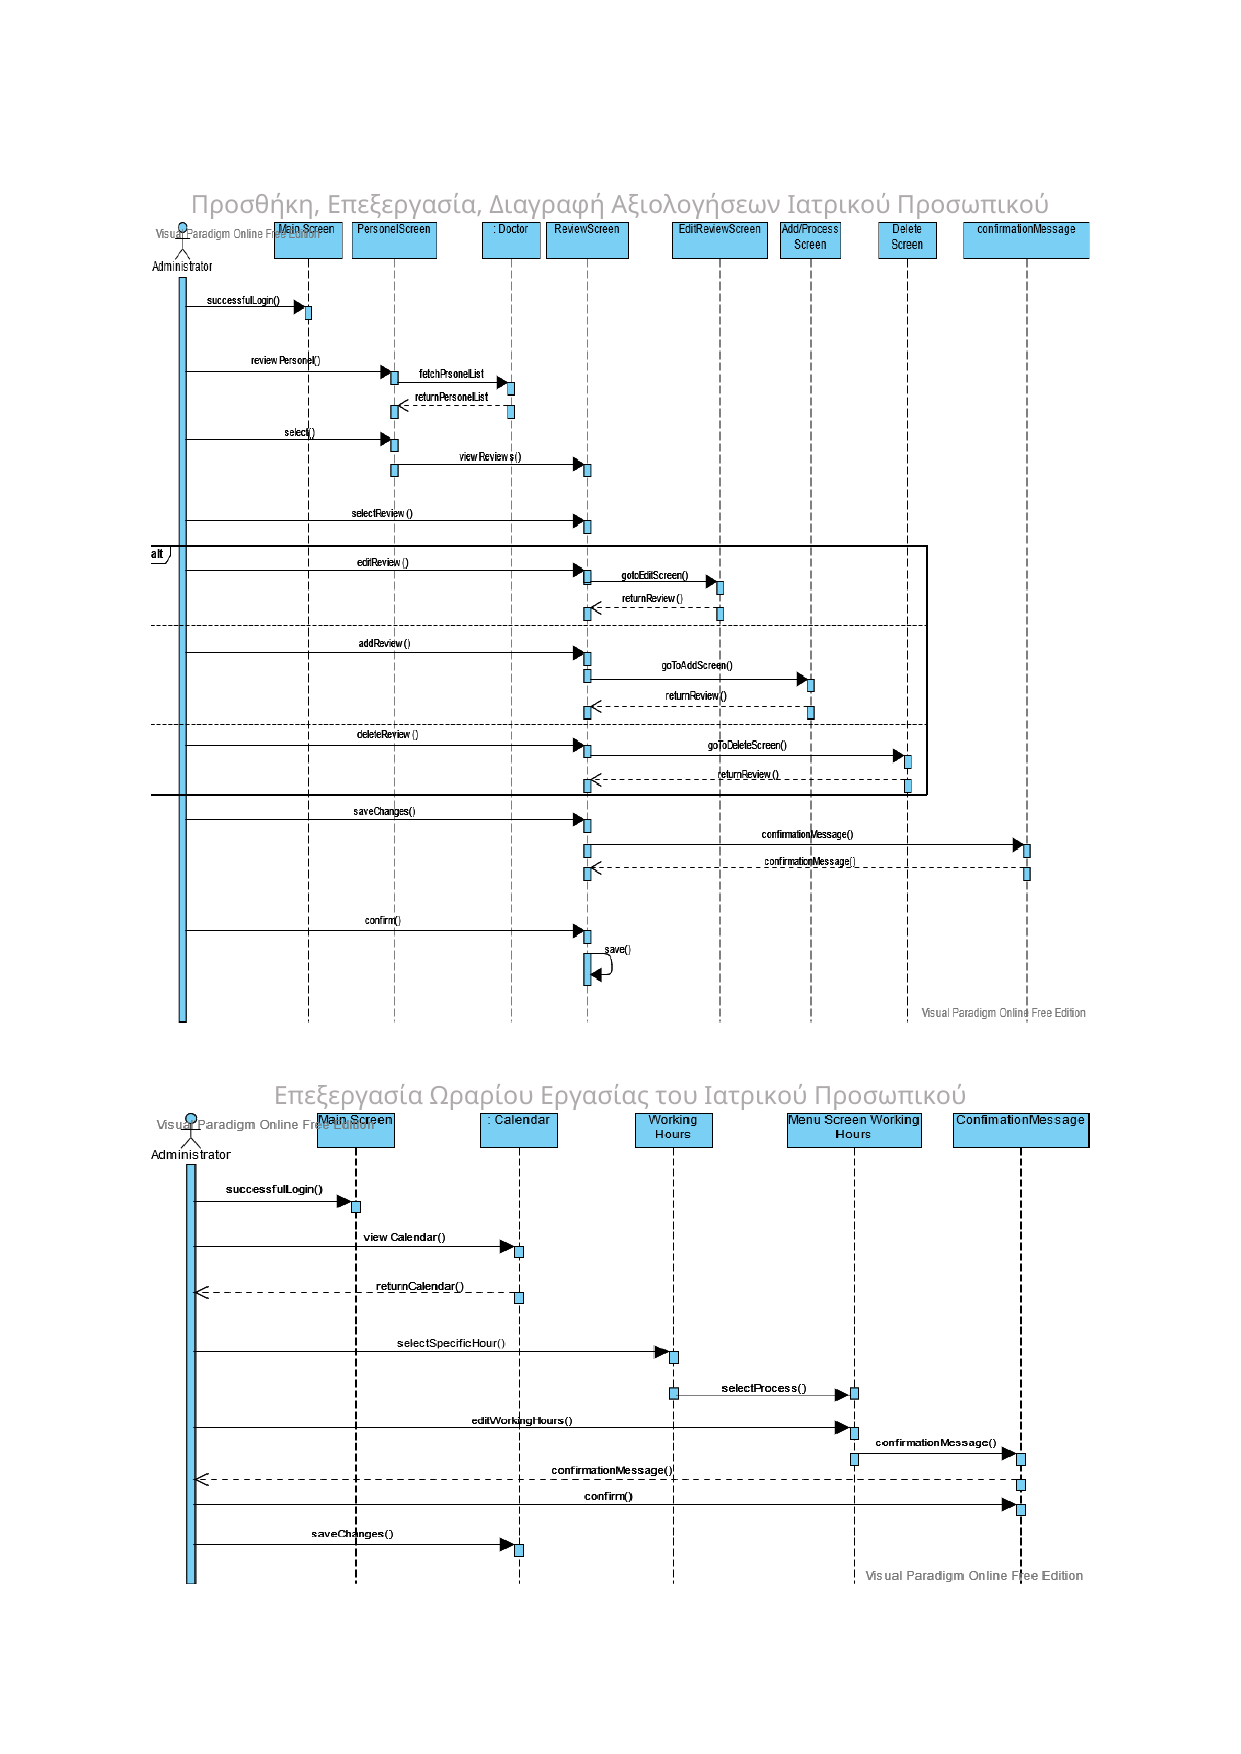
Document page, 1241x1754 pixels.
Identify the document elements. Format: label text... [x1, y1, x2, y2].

picture [150, 1113, 1090, 1584]
picture [151, 222, 1090, 1023]
text Προσθήκη, Επεξεργασία, Διαγραφή Αξιολογήσεων Ιατρικού Προσωπικού [150, 150, 1090, 1022]
text Επεξεργασία Ωραρίου Εργασίας του Ιατρικού Προσωπικού [150, 1077, 1090, 1113]
